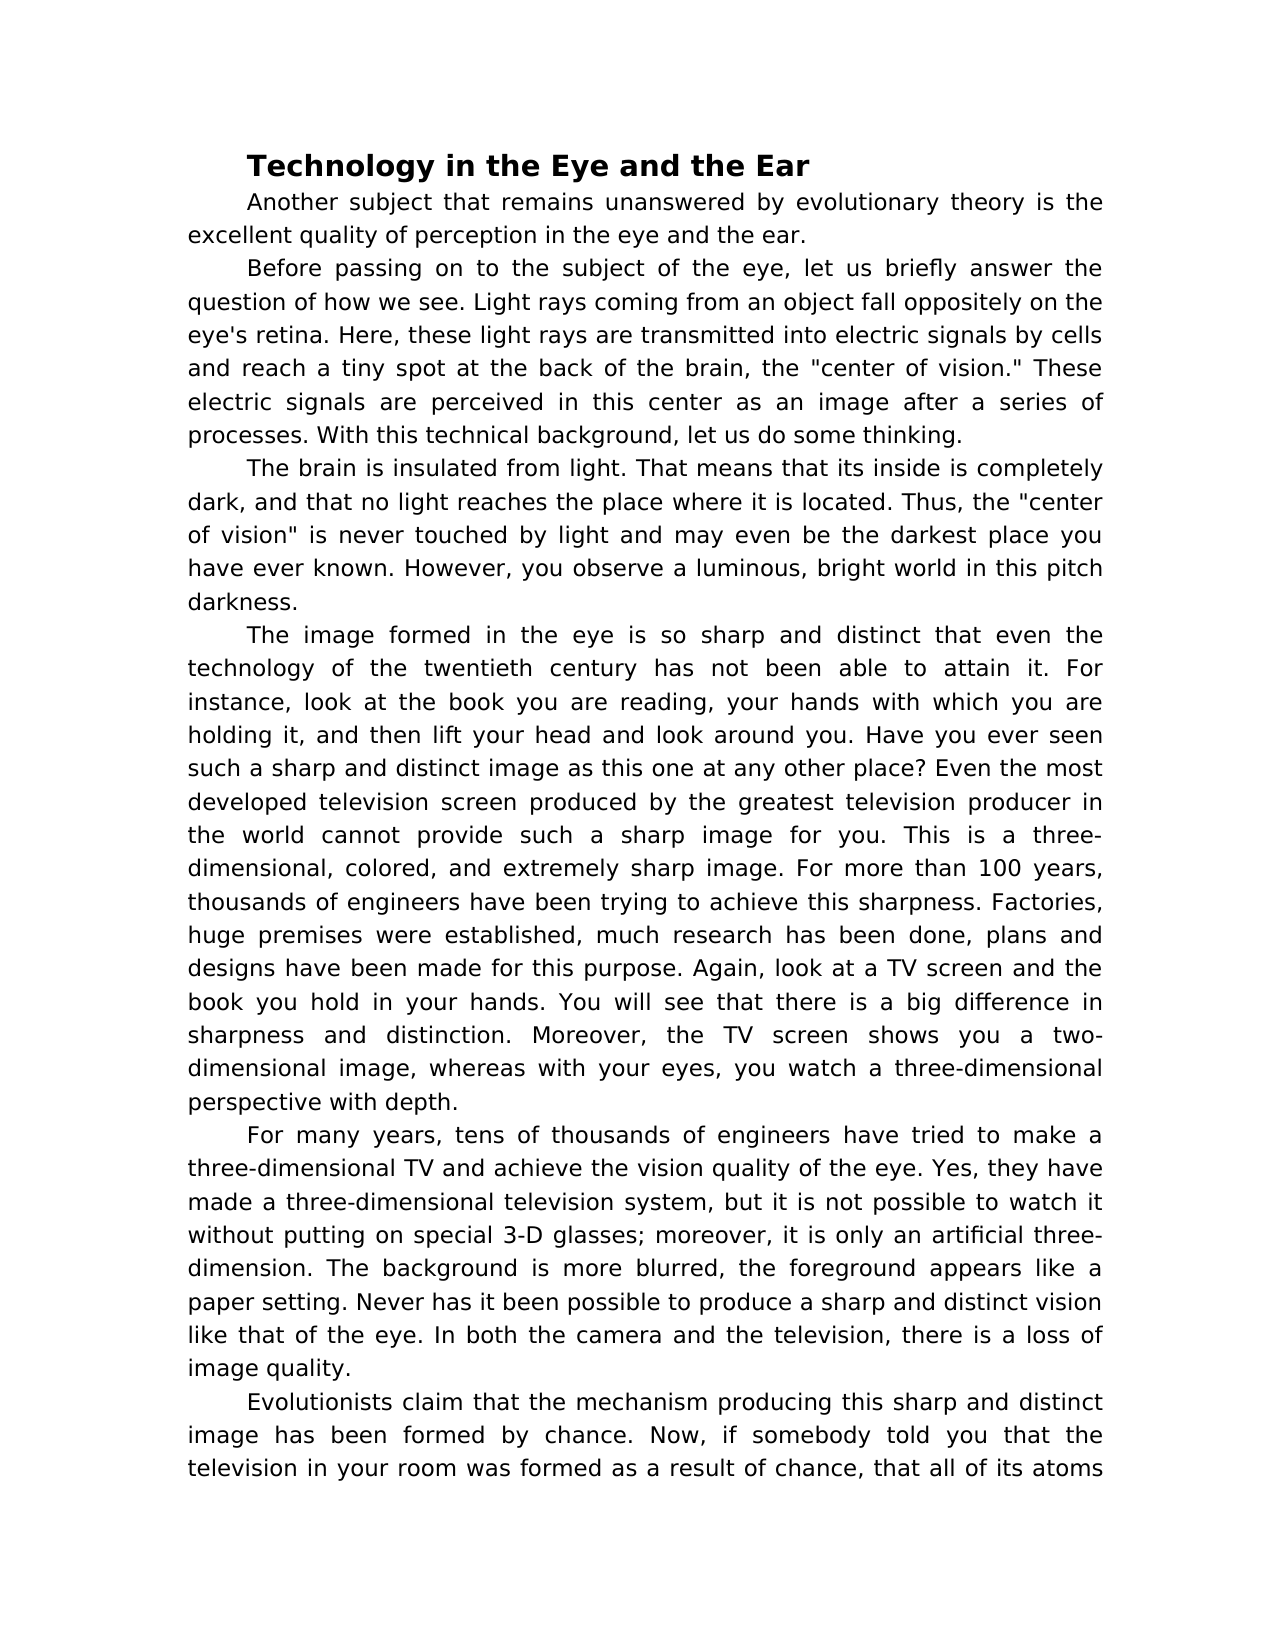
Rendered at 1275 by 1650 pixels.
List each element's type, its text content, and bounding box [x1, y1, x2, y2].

subtitle Technology in the Eye and the Ear [187, 150, 1104, 183]
text Before passing on to the subject of the eye, let us briefly answer the question of how we see. Light rays coming from an object fall oppositely on the eye's retina. Here, these light rays are transmitted into electric signals by cells and reach a tiny spot at the back of the brain, the "center of vision." These electric signals are perceived in this center as an image after a series of processes. With this technical background, let us do some thinking. [187, 250, 1104, 450]
text The brain is insulated from light. That means that its inside is completely dark, and that no light reaches the place where it is located. Thus, the "center of vision" is never touched by light and may even be the darkest place you have ever known. However, you observe a luminous, bright world in this pitch darkness. [187, 450, 1104, 617]
text The image formed in the eye is so sharp and distinct that even the technology of the twentieth century has not been able to attain it. For instance, look at the book you are reading, your hands with which you are holding it, and then lift your head and look around you. Have you ever seen such a sharp and distinct image as this one at any other place? Even the most developed television screen produced by the greatest television producer in the world cannot provide such a sharp image for you. This is a three-dimensional, colored, and extremely sharp image. For more than 100 years, thousands of engineers have been trying to achieve this sharpness. Factories, huge premises were established, much research has been done, plans and designs have been made for this purpose. Again, look at a TV screen and the book you hold in your hands. You will see that there is a big difference in sharpness and distinction. Moreover, the TV screen shows you a two-dimensional image, whereas with your eyes, you watch a three-dimensional perspective with depth. [187, 617, 1104, 1117]
text Another subject that remains unanswered by evolutionary theory is the excellent quality of perception in the eye and the ear. [187, 183, 1104, 250]
text Evolutionists claim that the mechanism producing this sharp and distinct image has been formed by chance. Now, if somebody told you that the television in your room was formed as a result of chance, that all of its atoms [187, 1383, 1104, 1483]
text For many years, tens of thousands of engineers have tried to make a three-dimensional TV and achieve the vision quality of the eye. Yes, they have made a three-dimensional television system, but it is not possible to watch it without putting on special 3-D glasses; moreover, it is only an artificial three-dimension. The background is more blurred, the foreground appears like a paper setting. Never has it been possible to produce a sharp and distinct vision like that of the eye. In both the camera and the television, there is a loss of image quality. [187, 1117, 1104, 1383]
